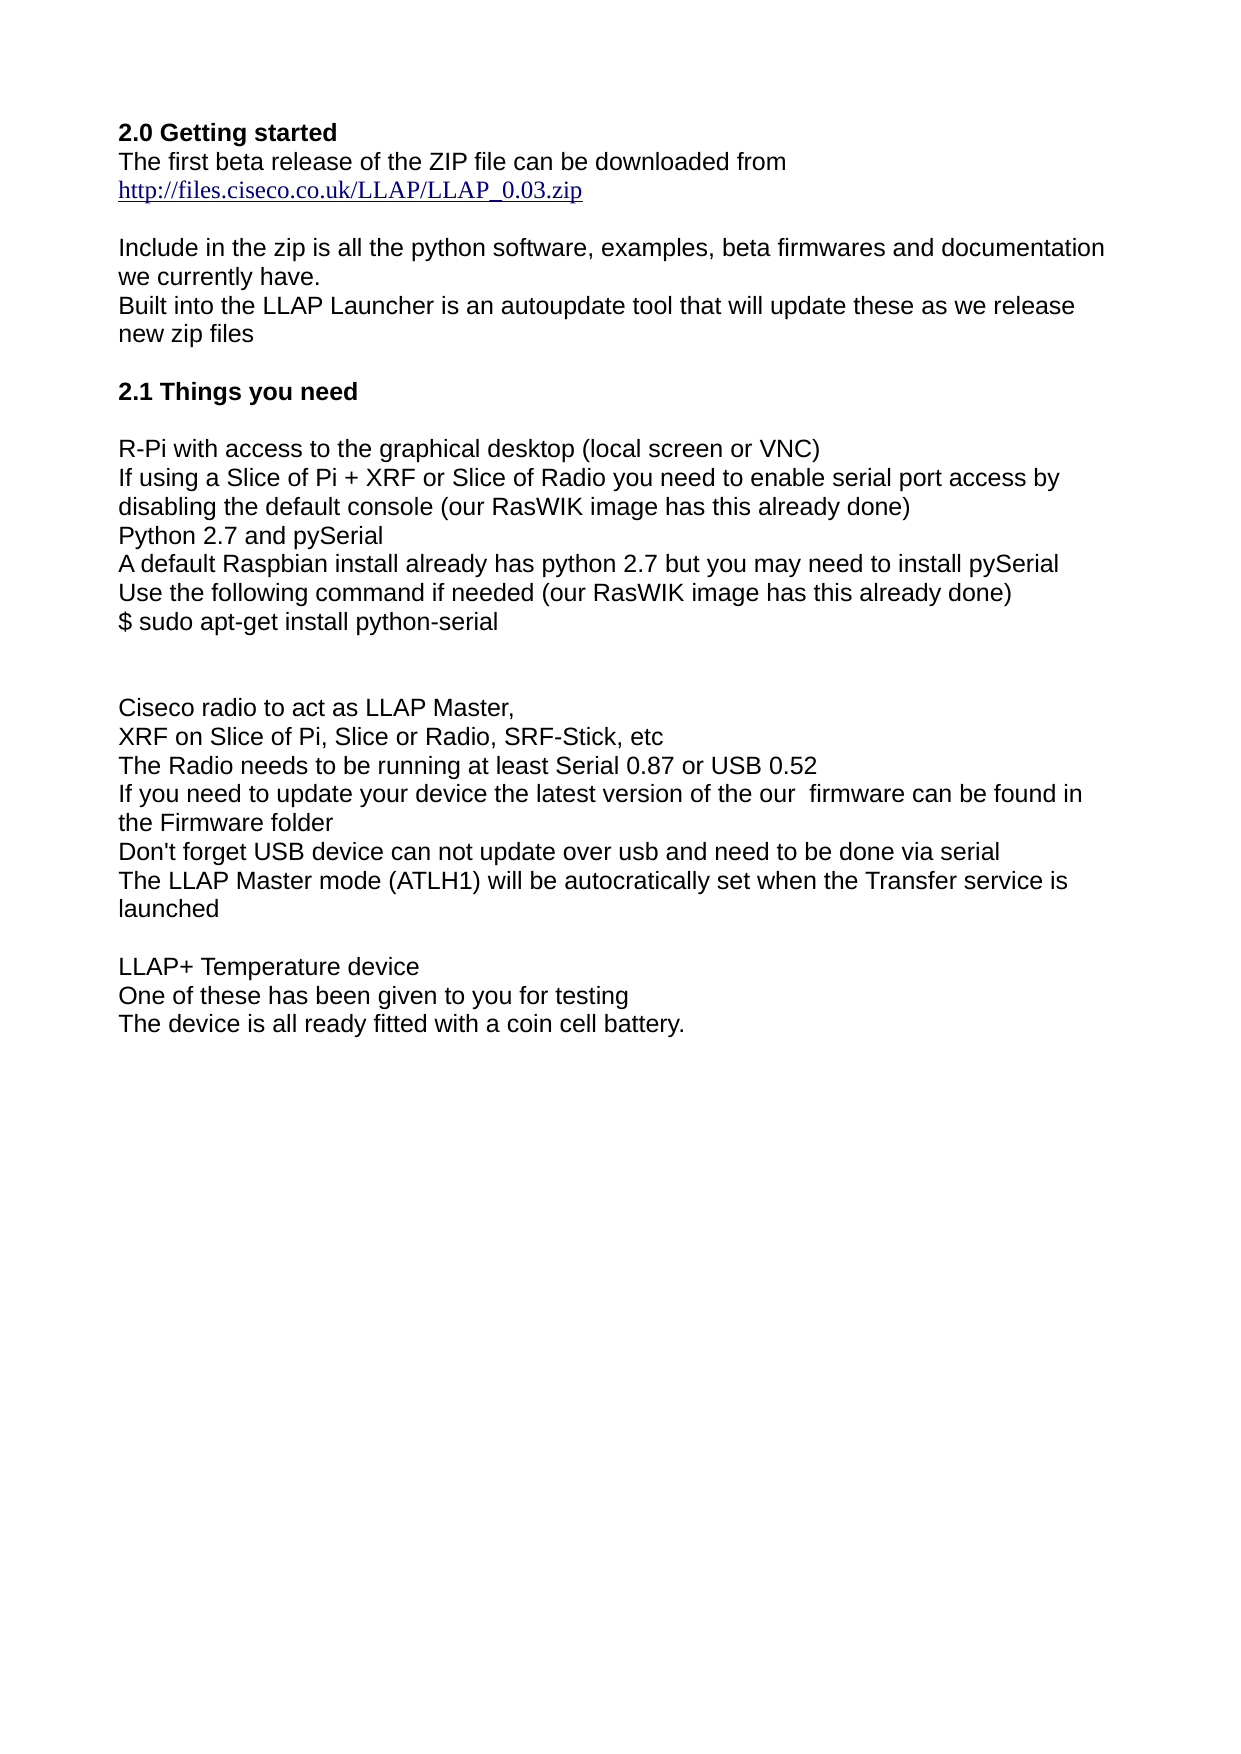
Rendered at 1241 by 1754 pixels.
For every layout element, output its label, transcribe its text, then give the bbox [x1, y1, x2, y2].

text Built into the LLAP Launcher is an autoupdate tool that will update these as we release new zip files [118, 291, 1122, 348]
text The first beta release of the ZIP file can be downloaded from http://files.ciseco.co.uk/LLAP/LLAP_0.03.zip [118, 147, 1122, 204]
text A default Raspbian install already has python 2.7 but you may need to install pySerial [118, 549, 1122, 578]
text The LLAP Master mode (ATLH1) will be autocratically set when the Transfer service is launched [118, 866, 1122, 923]
text Include in the zip is all the python software, examples, beta firmwares and documentation we currently have. [118, 233, 1122, 291]
text If you need to update your device the latest version of the our firmware can be found in the Firmware folder [118, 779, 1122, 837]
text The device is all ready fitted with a coin cell battery. [118, 1009, 1122, 1038]
text The Radio needs to be running at least Serial 0.87 or USB 0.52 [118, 751, 1122, 779]
text Don't forget USB device can not update over usb and need to be done via serial [118, 837, 1122, 866]
text If using a Slice of Pi + XRF or Slice of Radio you need to enable serial port access by disabling the default console (our RasWIK image has this already done) [118, 463, 1122, 521]
text Ciseco radio to act as LLAP Master, [118, 693, 1122, 722]
text Use the following command if needed (our RasWIK image has this already done) [118, 578, 1122, 607]
text Python 2.7 and pySerial [118, 521, 1122, 549]
text $ sudo apt-get install python-serial [118, 607, 1122, 636]
text One of these has been given to you for testing [118, 981, 1122, 1009]
text 2.1 Things you need [118, 377, 1122, 406]
text XRF on Slice of Pi, Slice or Radio, SRF-Stick, etc [118, 722, 1122, 751]
text LLAP+ Temperature device [118, 952, 1122, 981]
text 2.0 Getting started [118, 118, 1122, 147]
text R-Pi with access to the graphical desktop (local screen or VNC) [118, 434, 1122, 463]
